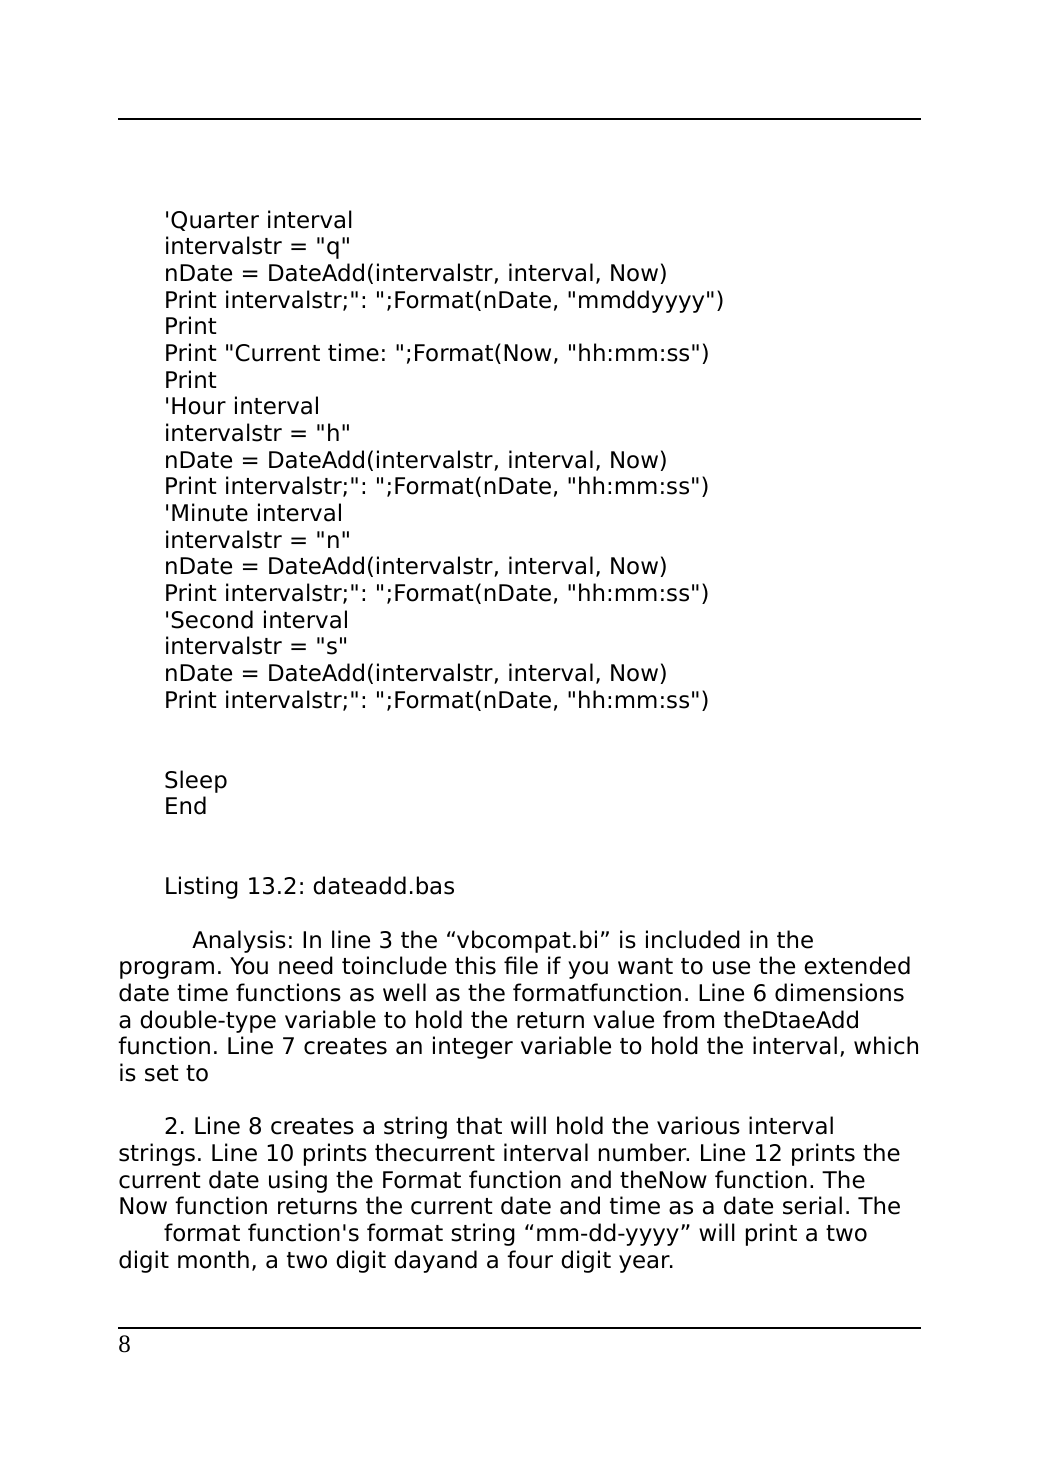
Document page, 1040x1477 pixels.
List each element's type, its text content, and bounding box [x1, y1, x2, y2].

text intervalstr = "h" [118, 420, 921, 447]
text 'Second interval [118, 607, 921, 633]
text 'Quarter interval [118, 207, 921, 233]
text Print intervalstr;": ";Format(nDate, "hh:mm:ss") [118, 687, 921, 713]
text format function's format string “mm-dd-yyyy” will print a two digit month, a two digit dayand a four digit year. [118, 1220, 921, 1273]
text intervalstr = "s" [118, 633, 921, 660]
text nDate = DateAdd(intervalstr, interval, Now) [118, 260, 921, 287]
text intervalstr = "q" [118, 233, 921, 260]
text Print intervalstr;": ";Format(nDate, "hh:mm:ss") [118, 473, 921, 500]
text Print "Current time: ";Format(Now, "hh:mm:ss") [118, 340, 921, 367]
text Analysis: In line 3 the “vbcompat.bi” is included in the program. You need toinclude this file if you want to use the extended date time functions as well as the formatfunction. Line 6 dimensions a double-type variable to hold the return value from theDtaeAdd function. Line 7 creates an integer variable to hold the interval, which is set to [118, 927, 921, 1087]
text intervalstr = "n" [118, 527, 921, 553]
text Print intervalstr;": ";Format(nDate, "mmddyyyy") [118, 287, 921, 313]
text 'Hour interval [118, 393, 921, 420]
text 'Minute interval [118, 500, 921, 527]
text nDate = DateAdd(intervalstr, interval, Now) [118, 447, 921, 473]
text nDate = DateAdd(intervalstr, interval, Now) [118, 553, 921, 580]
text 2. Line 8 creates a string that will hold the various interval strings. Line 10 prints thecurrent interval number. Line 12 prints the current date using the Format function and theNow function. The Now function returns the current date and time as a date serial. The [118, 1113, 921, 1220]
text Print intervalstr;": ";Format(nDate, "hh:mm:ss") [118, 580, 921, 607]
text Sleep [118, 767, 921, 793]
text Print [118, 367, 921, 393]
text End [118, 793, 921, 820]
text Print [118, 313, 921, 340]
text nDate = DateAdd(intervalstr, interval, Now) [118, 660, 921, 687]
text Listing 13.2: dateadd.bas [118, 873, 921, 900]
